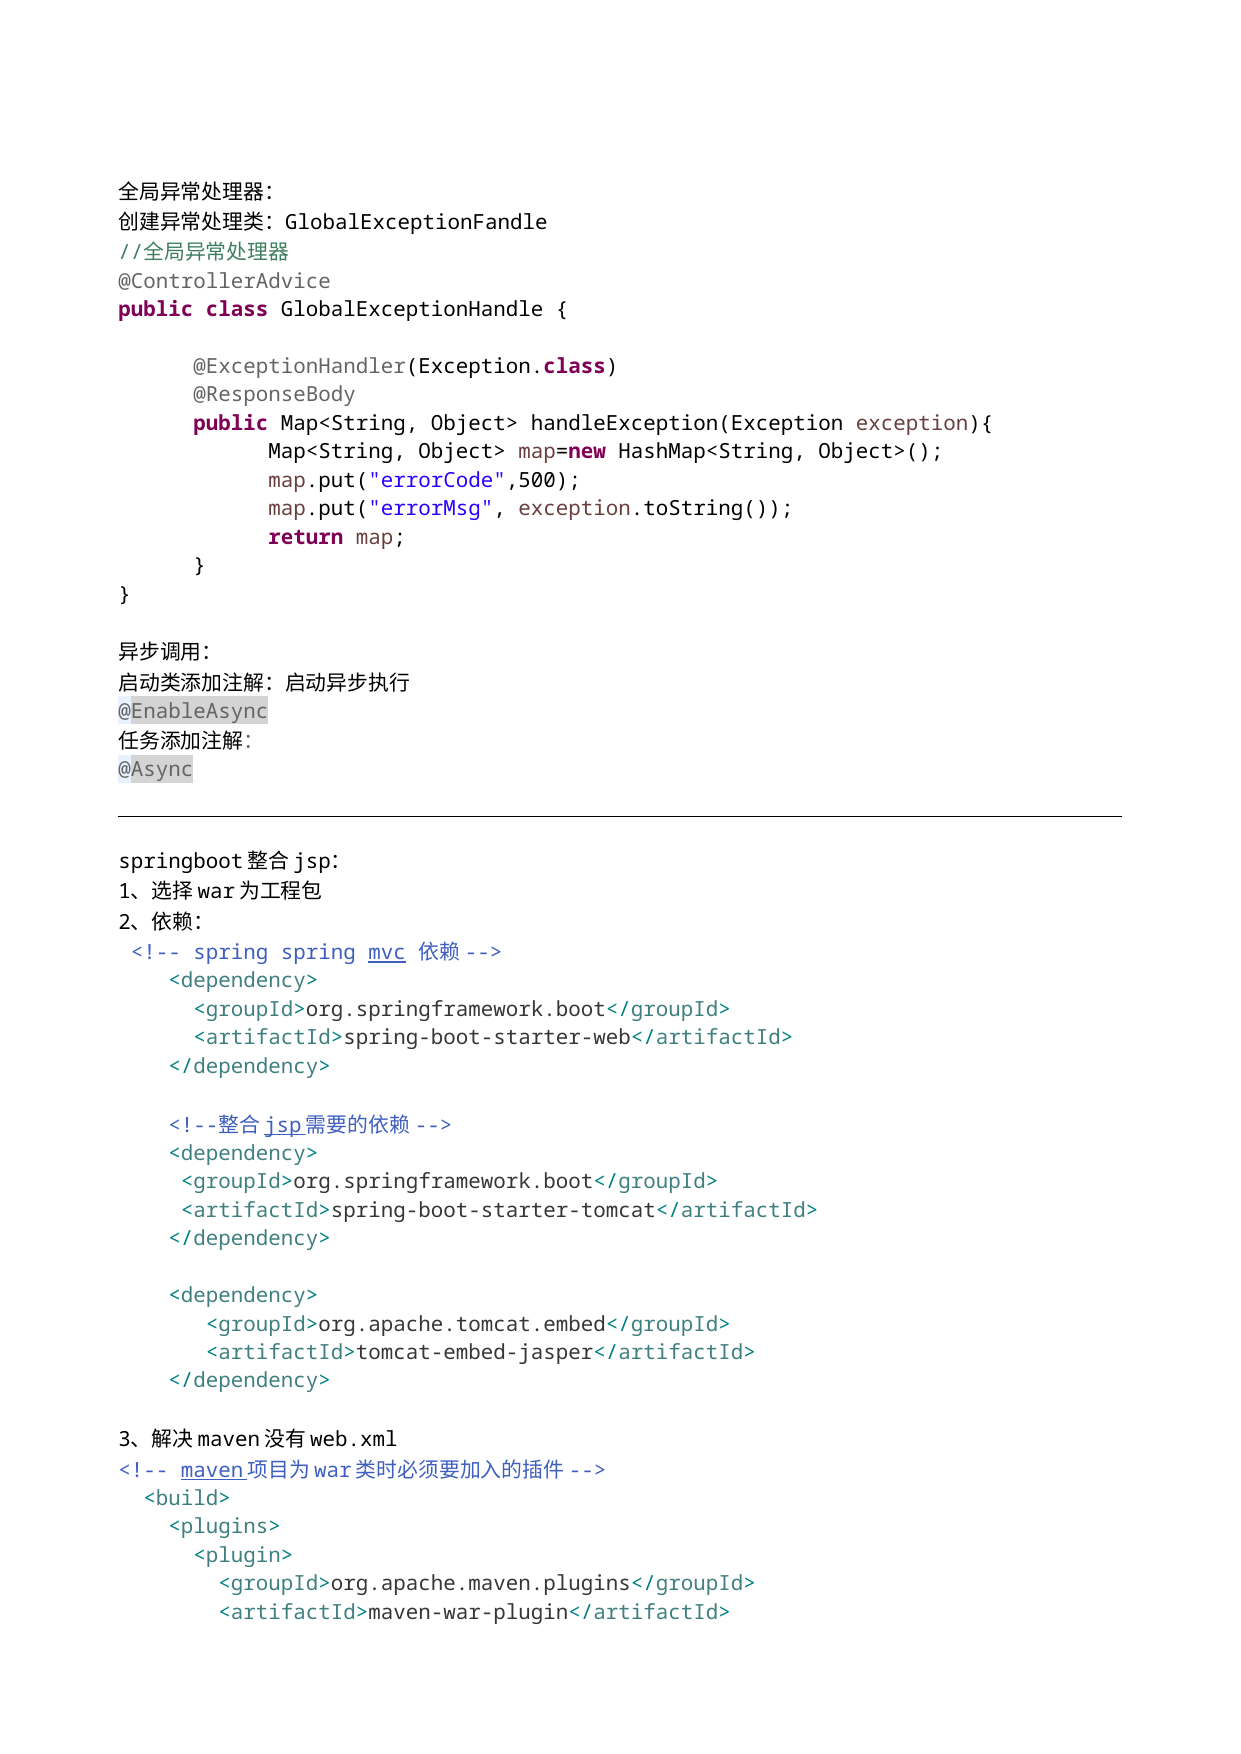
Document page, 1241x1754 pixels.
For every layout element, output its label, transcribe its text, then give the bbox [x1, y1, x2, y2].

text <groupId>org.springframework.boot</groupId> [118, 994, 1122, 1022]
text public class GlobalExceptionHandle { [118, 294, 1122, 323]
text @ResponseBody [118, 379, 1122, 408]
text 1、选择war为工程包 [118, 875, 1122, 905]
text </dependency> [118, 1051, 1122, 1079]
text @ExceptionHandler(Exception.class) [118, 351, 1122, 379]
text <dependency> [118, 1138, 1122, 1167]
text } [118, 579, 1122, 607]
text <artifactId>maven-war-plugin</artifactId> [118, 1597, 1122, 1625]
text <!--整合jsp需要的依赖 --> [118, 1108, 1122, 1138]
text 全局异常处理器： [118, 175, 1122, 205]
text <groupId>org.apache.maven.plugins</groupId> [118, 1568, 1122, 1597]
text <groupId>org.apache.tomcat.embed</groupId> [118, 1309, 1122, 1337]
text 启动类添加注解：启动异步执行 [118, 666, 1122, 696]
text map.put("errorMsg", exception.toString()); [118, 493, 1122, 522]
text <plugins> [118, 1512, 1122, 1540]
text <plugin> [118, 1540, 1122, 1568]
text <!-- spring spring mvc 依赖 --> [118, 935, 1122, 966]
text 3、解决maven没有web.xml [118, 1422, 1122, 1453]
text springboot整合jsp： [118, 844, 1122, 875]
text map.put("errorCode",500); [118, 465, 1122, 493]
text <dependency> [118, 966, 1122, 994]
text } [118, 550, 1122, 579]
text @EnableAsync [118, 696, 1122, 724]
text <dependency> [118, 1280, 1122, 1309]
text return map; [118, 522, 1122, 550]
text <artifactId>tomcat-embed-jasper</artifactId> [118, 1337, 1122, 1366]
text @ControllerAdvice [118, 266, 1122, 294]
text </dependency> [118, 1223, 1122, 1252]
text <build> [118, 1483, 1122, 1512]
text //全局异常处理器 [118, 236, 1122, 266]
text 异步调用： [118, 636, 1122, 666]
text <artifactId>spring-boot-starter-web</artifactId> [118, 1022, 1122, 1051]
text <groupId>org.springframework.boot</groupId> [118, 1167, 1122, 1195]
text <artifactId>spring-boot-starter-tomcat</artifactId> [118, 1195, 1122, 1223]
text 创建异常处理类：GlobalExceptionFandle [118, 205, 1122, 236]
text Map<String, Object> map=new HashMap<String, Object>(); [118, 436, 1122, 465]
text </dependency> [118, 1366, 1122, 1394]
text <!-- maven项目为war类时必须要加入的插件 --> [118, 1453, 1122, 1483]
text public Map<String, Object> handleException(Exception exception){ [118, 408, 1122, 436]
text @Async [118, 754, 1122, 783]
text 2、依赖： [118, 905, 1122, 935]
text 任务添加注解： [118, 724, 1122, 754]
